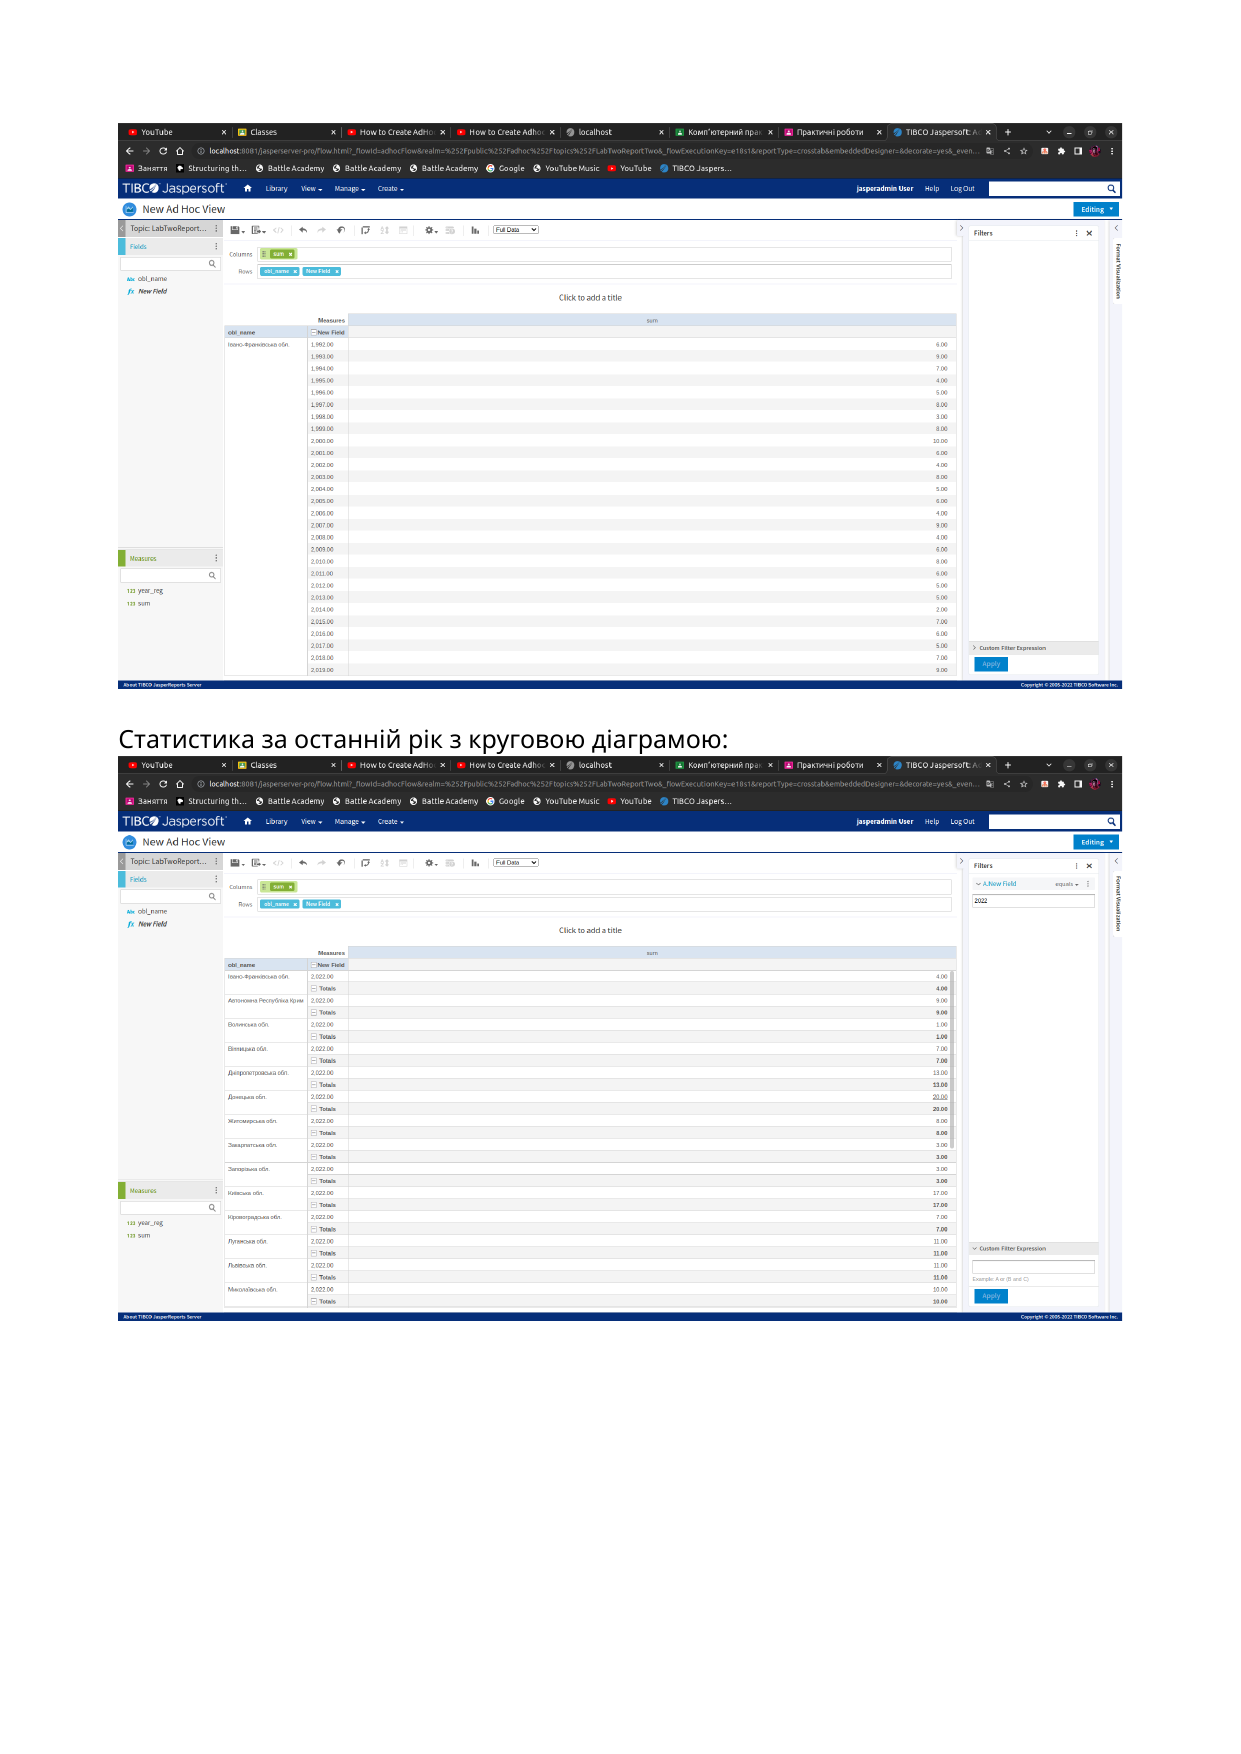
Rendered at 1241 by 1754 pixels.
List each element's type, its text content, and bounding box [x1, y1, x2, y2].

picture [118, 756, 1123, 1321]
picture [118, 123, 1123, 689]
text Статистика за останній рік з круговою діаграмою: [118, 722, 1122, 756]
